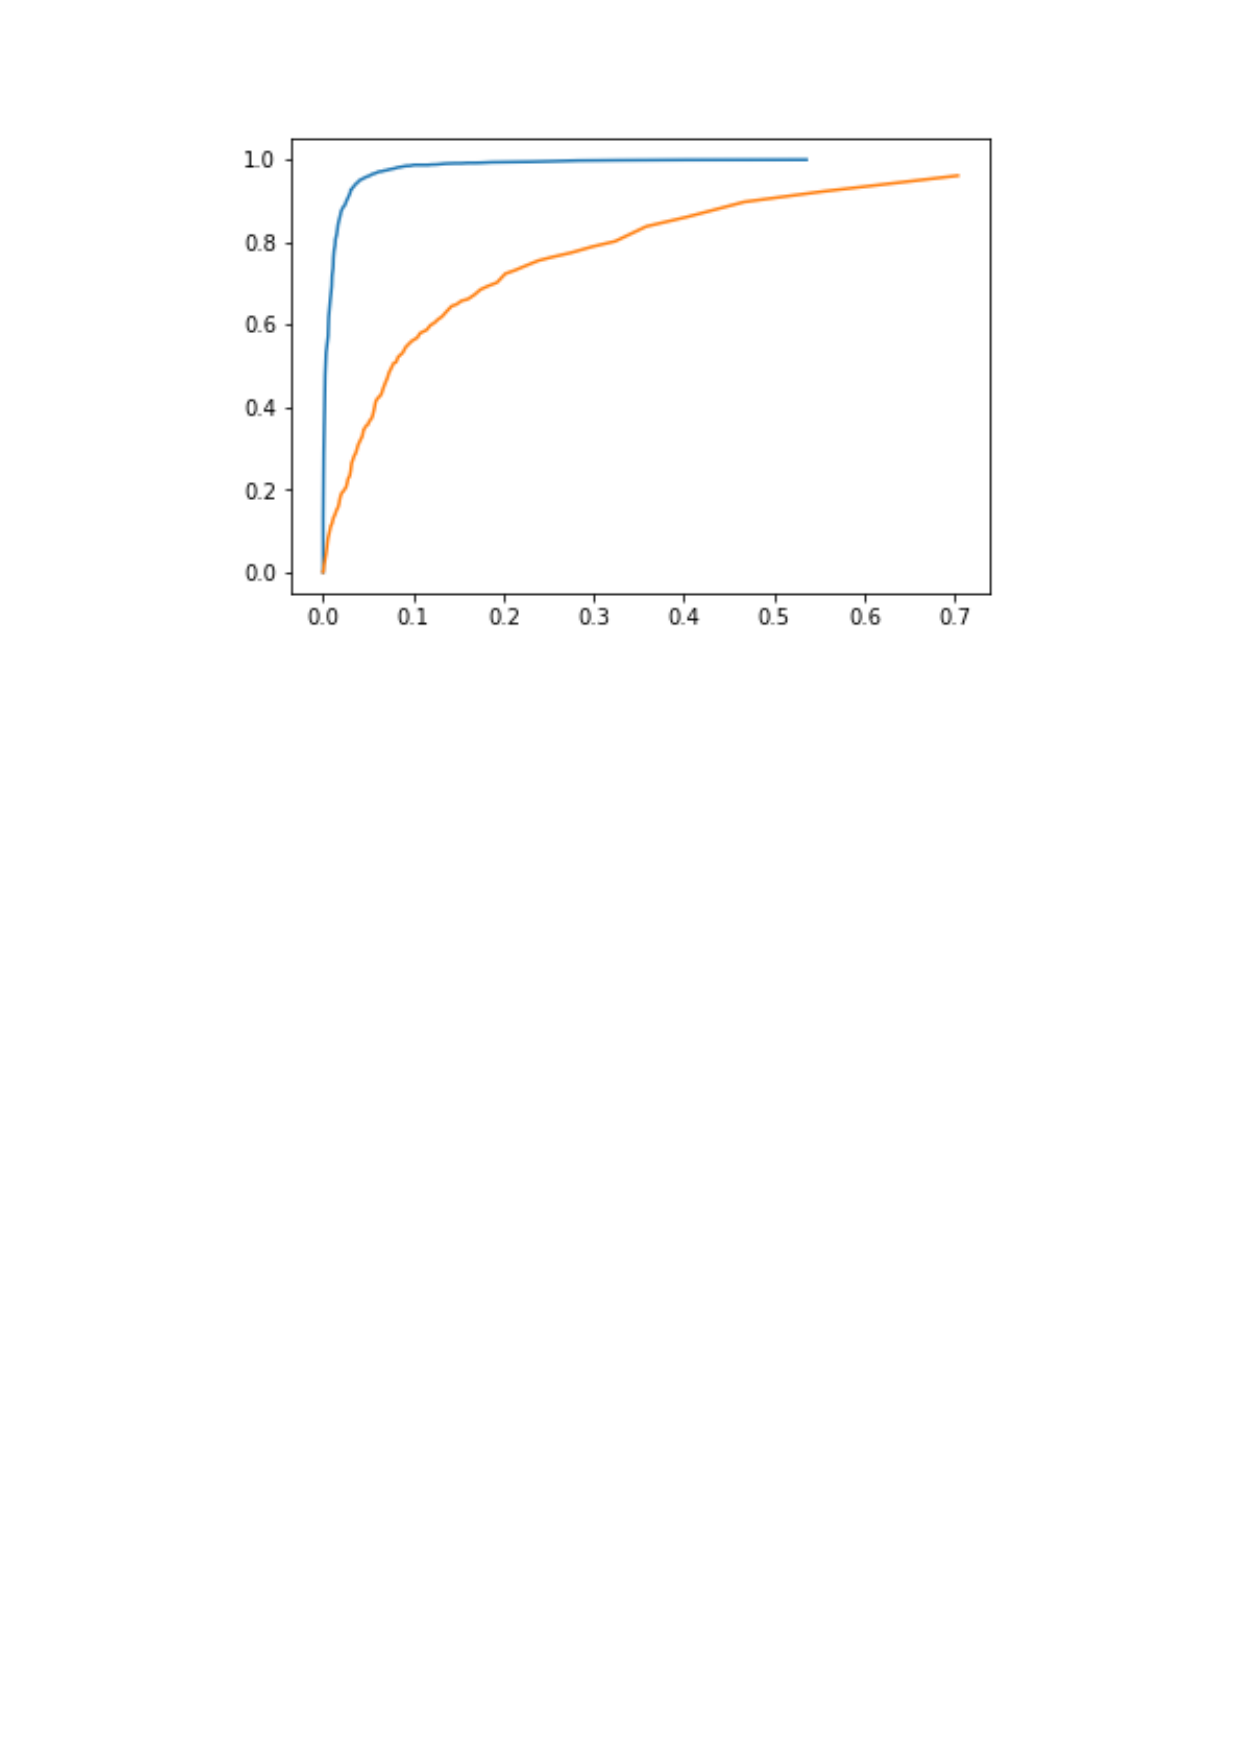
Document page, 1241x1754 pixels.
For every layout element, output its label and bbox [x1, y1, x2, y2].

picture [229, 118, 1011, 644]
